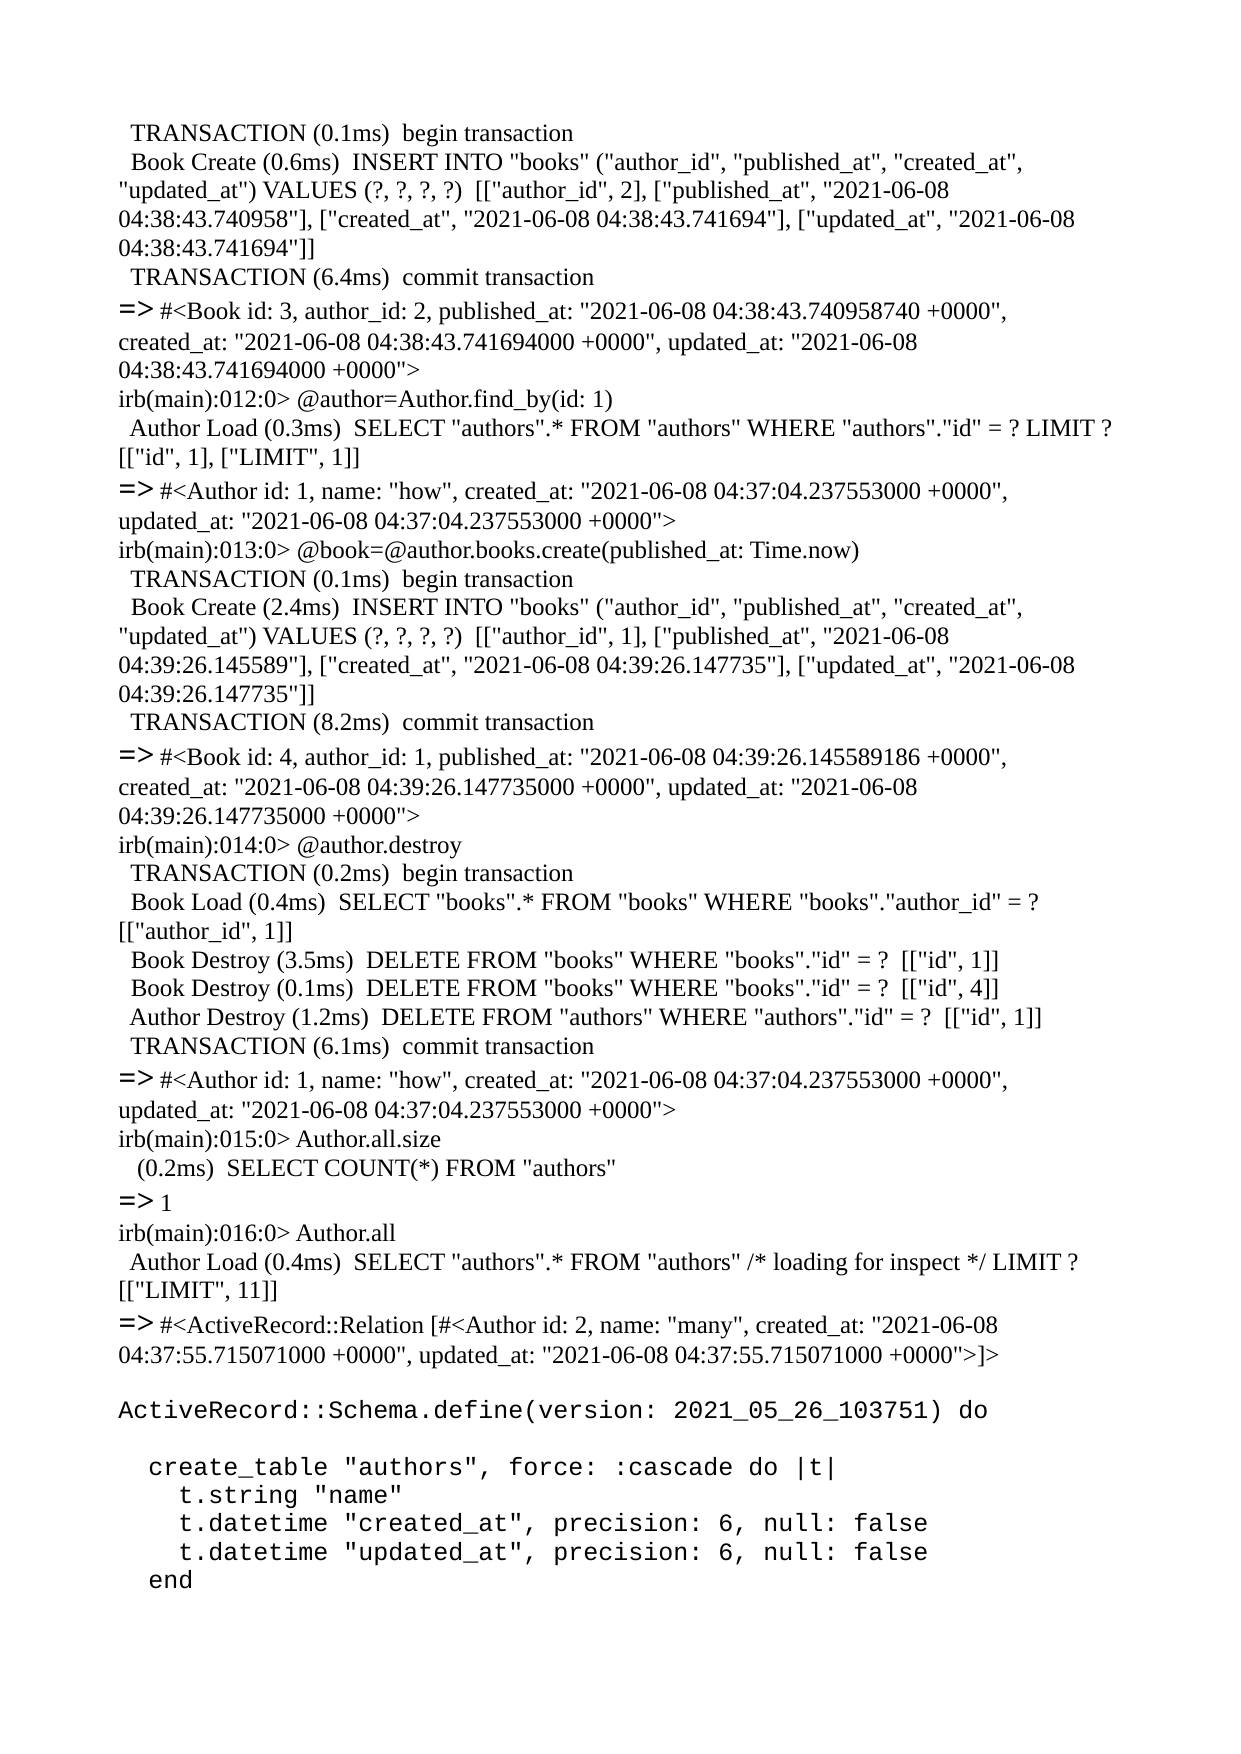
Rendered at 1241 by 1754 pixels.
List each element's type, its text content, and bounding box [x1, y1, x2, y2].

text create_table "authors", force: :cascade do |t| [118, 1454, 1122, 1482]
text TRANSACTION (0.1ms) begin transaction [118, 564, 1122, 592]
text TRANSACTION (0.1ms) begin transaction [118, 118, 1122, 147]
text Book Destroy (3.5ms) DELETE FROM "books" WHERE "books"."id" = ? [["id", 1]] [118, 945, 1122, 973]
text irb(main):016:0> Author.all [118, 1218, 1122, 1247]
text TRANSACTION (6.1ms) commit transaction [118, 1031, 1122, 1060]
text t.string "name" [118, 1482, 1122, 1511]
text => #<Author id: 1, name: "how", created_at: "2021-06-08 04:37:04.237553000 +0000", updated_at: "2021-06-08 04:37:04.237553000 +0000"> [118, 470, 1122, 535]
text => #<ActiveRecord::Relation [#<Author id: 2, name: "many", created_at: "2021-06-08 04:37:55.715071000 +0000", updated_at: "2021-06-08 04:37:55.715071000 +0000">]> [118, 1304, 1122, 1369]
text t.datetime "updated_at", precision: 6, null: false [118, 1539, 1122, 1567]
text irb(main):014:0> @author.destroy [118, 830, 1122, 858]
text TRANSACTION (0.2ms) begin transaction [118, 858, 1122, 887]
text Book Destroy (0.1ms) DELETE FROM "books" WHERE "books"."id" = ? [["id", 4]] [118, 973, 1122, 1002]
text => #<Author id: 1, name: "how", created_at: "2021-06-08 04:37:04.237553000 +0000", updated_at: "2021-06-08 04:37:04.237553000 +0000"> [118, 1060, 1122, 1124]
text Book Load (0.4ms) SELECT "books".* FROM "books" WHERE "books"."author_id" = ? [["author_id", 1]] [118, 887, 1122, 945]
text t.datetime "created_at", precision: 6, null: false [118, 1511, 1122, 1539]
text => #<Book id: 4, author_id: 1, published_at: "2021-06-08 04:39:26.145589186 +0000", created_at: "2021-06-08 04:39:26.147735000 +0000", updated_at: "2021-06-08 04:39:26.147735000 +0000"> [118, 736, 1122, 830]
text TRANSACTION (8.2ms) commit transaction [118, 707, 1122, 736]
text irb(main):013:0> @book=@author.books.create(published_at: Time.now) [118, 535, 1122, 564]
text Author Load (0.3ms) SELECT "authors".* FROM "authors" WHERE "authors"."id" = ? LIMIT ? [["id", 1], ["LIMIT", 1]] [118, 413, 1122, 470]
text (0.2ms) SELECT COUNT(*) FROM "authors" [118, 1153, 1122, 1182]
text irb(main):015:0> Author.all.size [118, 1124, 1122, 1153]
text Author Load (0.4ms) SELECT "authors".* FROM "authors" /* loading for inspect */ LIMIT ? [["LIMIT", 11]] [118, 1247, 1122, 1304]
text => 1 [118, 1182, 1122, 1218]
text Book Create (0.6ms) INSERT INTO "books" ("author_id", "published_at", "created_at", "updated_at") VALUES (?, ?, ?, ?) [["author_id", 2], ["published_at", "2021-06-08 04:38:43.740958"], ["created_at", "2021-06-08 04:38:43.741694"], ["updated_at", "2021-06-08 04:38:43.741694"]] [118, 147, 1122, 262]
text irb(main):012:0> @author=Author.find_by(id: 1) [118, 384, 1122, 413]
text ActiveRecord::Schema.define(version: 2021_05_26_103751) do [118, 1397, 1122, 1426]
text Author Destroy (1.2ms) DELETE FROM "authors" WHERE "authors"."id" = ? [["id", 1]] [118, 1002, 1122, 1031]
text Book Create (2.4ms) INSERT INTO "books" ("author_id", "published_at", "created_at", "updated_at") VALUES (?, ?, ?, ?) [["author_id", 1], ["published_at", "2021-06-08 04:39:26.145589"], ["created_at", "2021-06-08 04:39:26.147735"], ["updated_at", "2021-06-08 04:39:26.147735"]] [118, 592, 1122, 707]
text => #<Book id: 3, author_id: 2, published_at: "2021-06-08 04:38:43.740958740 +0000", created_at: "2021-06-08 04:38:43.741694000 +0000", updated_at: "2021-06-08 04:38:43.741694000 +0000"> [118, 291, 1122, 384]
text TRANSACTION (6.4ms) commit transaction [118, 262, 1122, 291]
text end [118, 1567, 1122, 1596]
